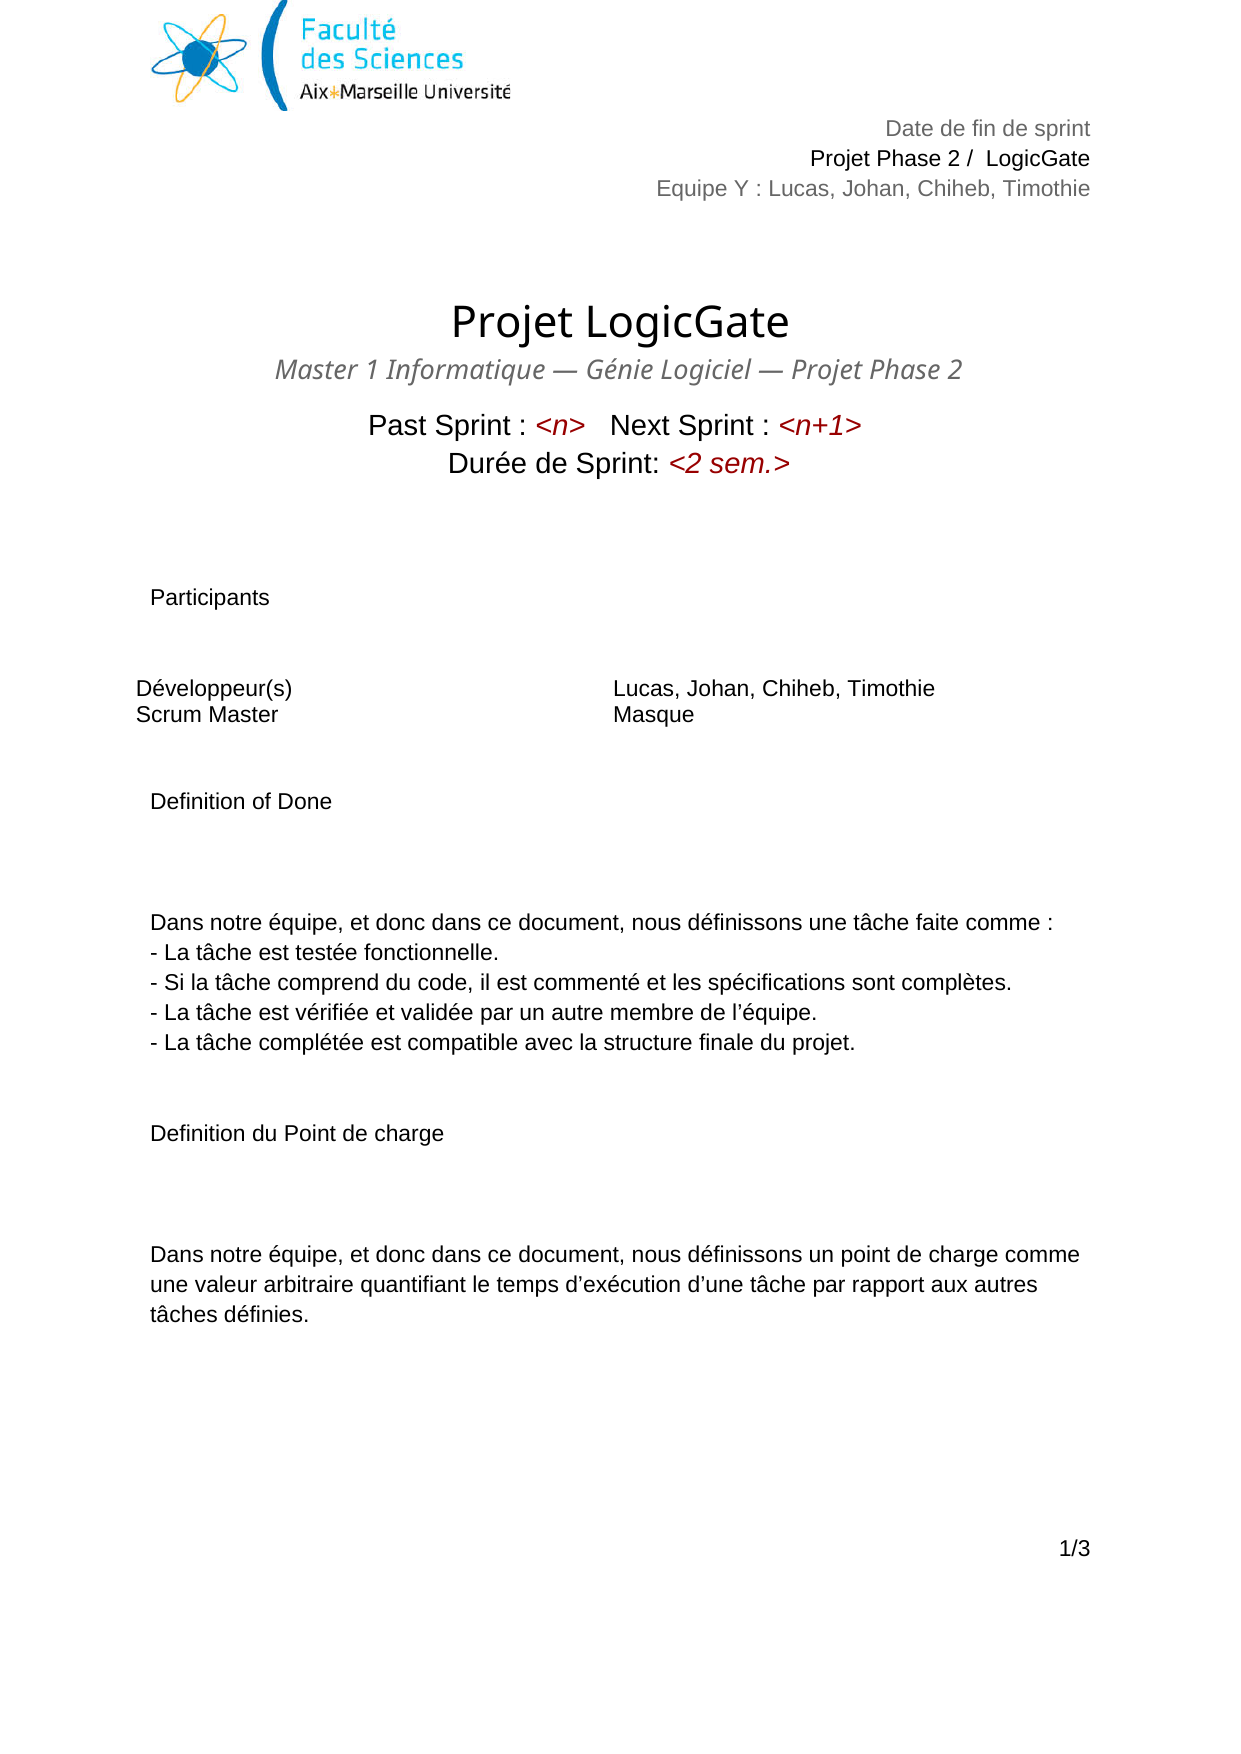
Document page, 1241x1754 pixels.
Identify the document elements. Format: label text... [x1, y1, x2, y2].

text Dans notre équipe, et donc dans ce document, nous définissons un point de charge comme une valeur arbitraire quantifiant le temps d’exécution d’une tâche par rapport aux autres tâches définies. [150, 1241, 1090, 1327]
table_cell Masque [613, 701, 1090, 727]
subtitle Master 1 Informatique — Génie Logiciel — Projet Phase 2 [150, 350, 1090, 387]
text Past Sprint : <n> Next Sprint : <n+1> [150, 408, 1090, 441]
table_header Développeur(s) [136, 675, 613, 701]
text Definition of Done [150, 788, 1090, 814]
table_header Lucas, Johan, Chiheb, Timothie [613, 675, 1090, 701]
text - Si la tâche comprend du code, il est commenté et les spécifications sont complètes. [150, 969, 1090, 995]
table_cell Scrum Master [136, 701, 613, 727]
text - La tâche complétée est compatible avec la structure finale du projet. [150, 1029, 1090, 1056]
text Definition du Point de charge [150, 1120, 1090, 1146]
text - La tâche est vérifiée et validée par un autre membre de l’équipe. [150, 999, 1090, 1025]
text Participants [150, 584, 1090, 610]
text - La tâche est testée fonctionnelle. [150, 939, 1090, 965]
picture [150, 0, 511, 111]
title Projet LogicGate [150, 291, 1090, 350]
text Dans notre équipe, et donc dans ce document, nous définissons une tâche faite comme : [150, 908, 1090, 935]
text Durée de Sprint: <2 sem.> [150, 446, 1090, 480]
